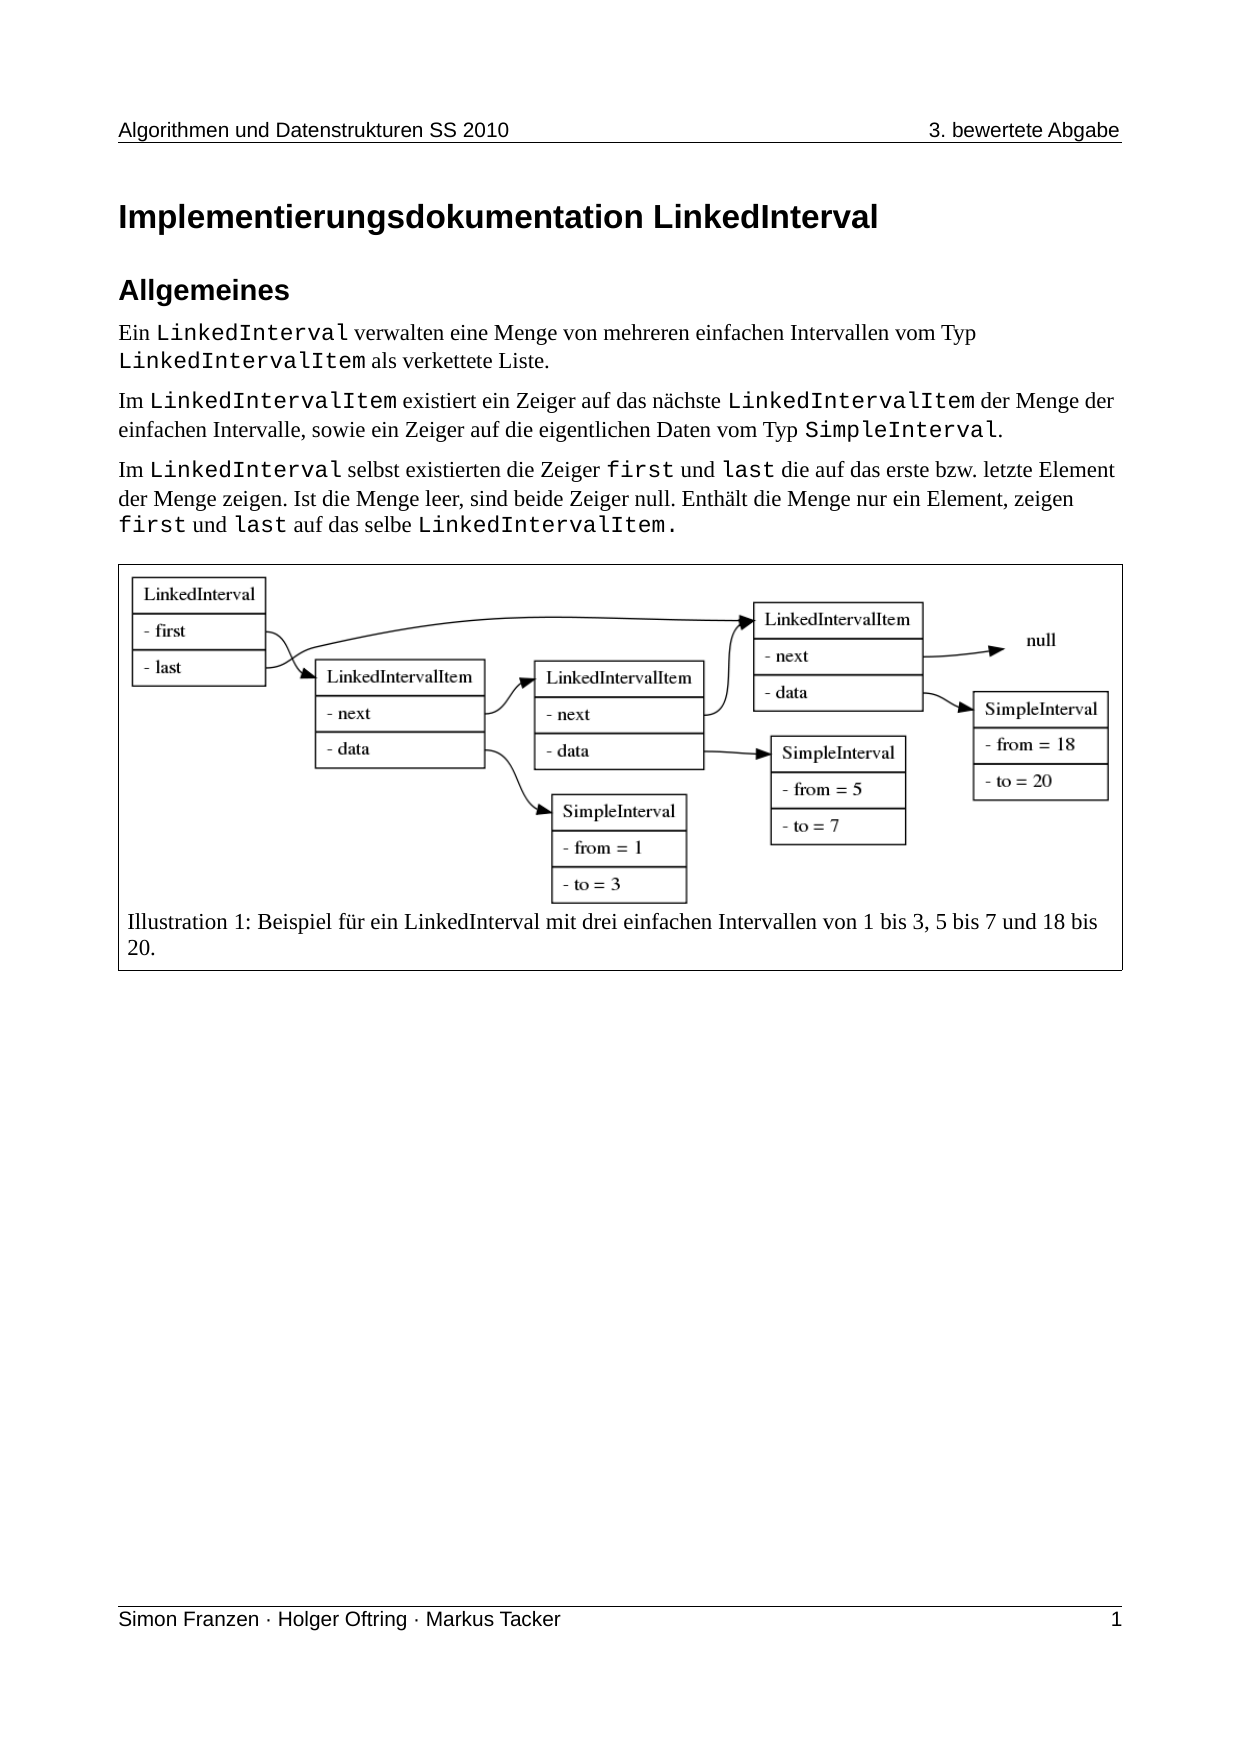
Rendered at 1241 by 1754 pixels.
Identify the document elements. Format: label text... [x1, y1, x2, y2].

text Ein LinkedInterval verwalten eine Menge von mehreren einfachen Intervallen vom Typ LinkedIntervalItem als verkettete Liste. [118, 319, 1122, 375]
text Im LinkedInterval selbst existierten die Zeiger first und last die auf das erste bzw. letzte Element der Menge zeigen. Ist die Menge leer, sind beide Zeiger null. Enthält die Menge nur ein Element, zeigen first und last auf das selbe LinkedIntervalItem. [118, 457, 1122, 539]
text Im LinkedIntervalItem existiert ein Zeiger auf das nächste LinkedIntervalItem der Menge der einfachen Intervalle, sowie ein Zeiger auf die eigentlichen Daten vom Typ SimpleInterval. [118, 388, 1122, 444]
picture [127, 572, 1114, 909]
text Illustration 1: Beispiel für ein LinkedInterval mit drei einfachen Intervallen von 1 bis 3, 5 bis 7 und 18 bis 20. [127, 909, 1113, 961]
subtitle Allgemeines [118, 273, 1122, 306]
subtitle Implementierungsdokumentation LinkedInterval [118, 197, 1122, 235]
